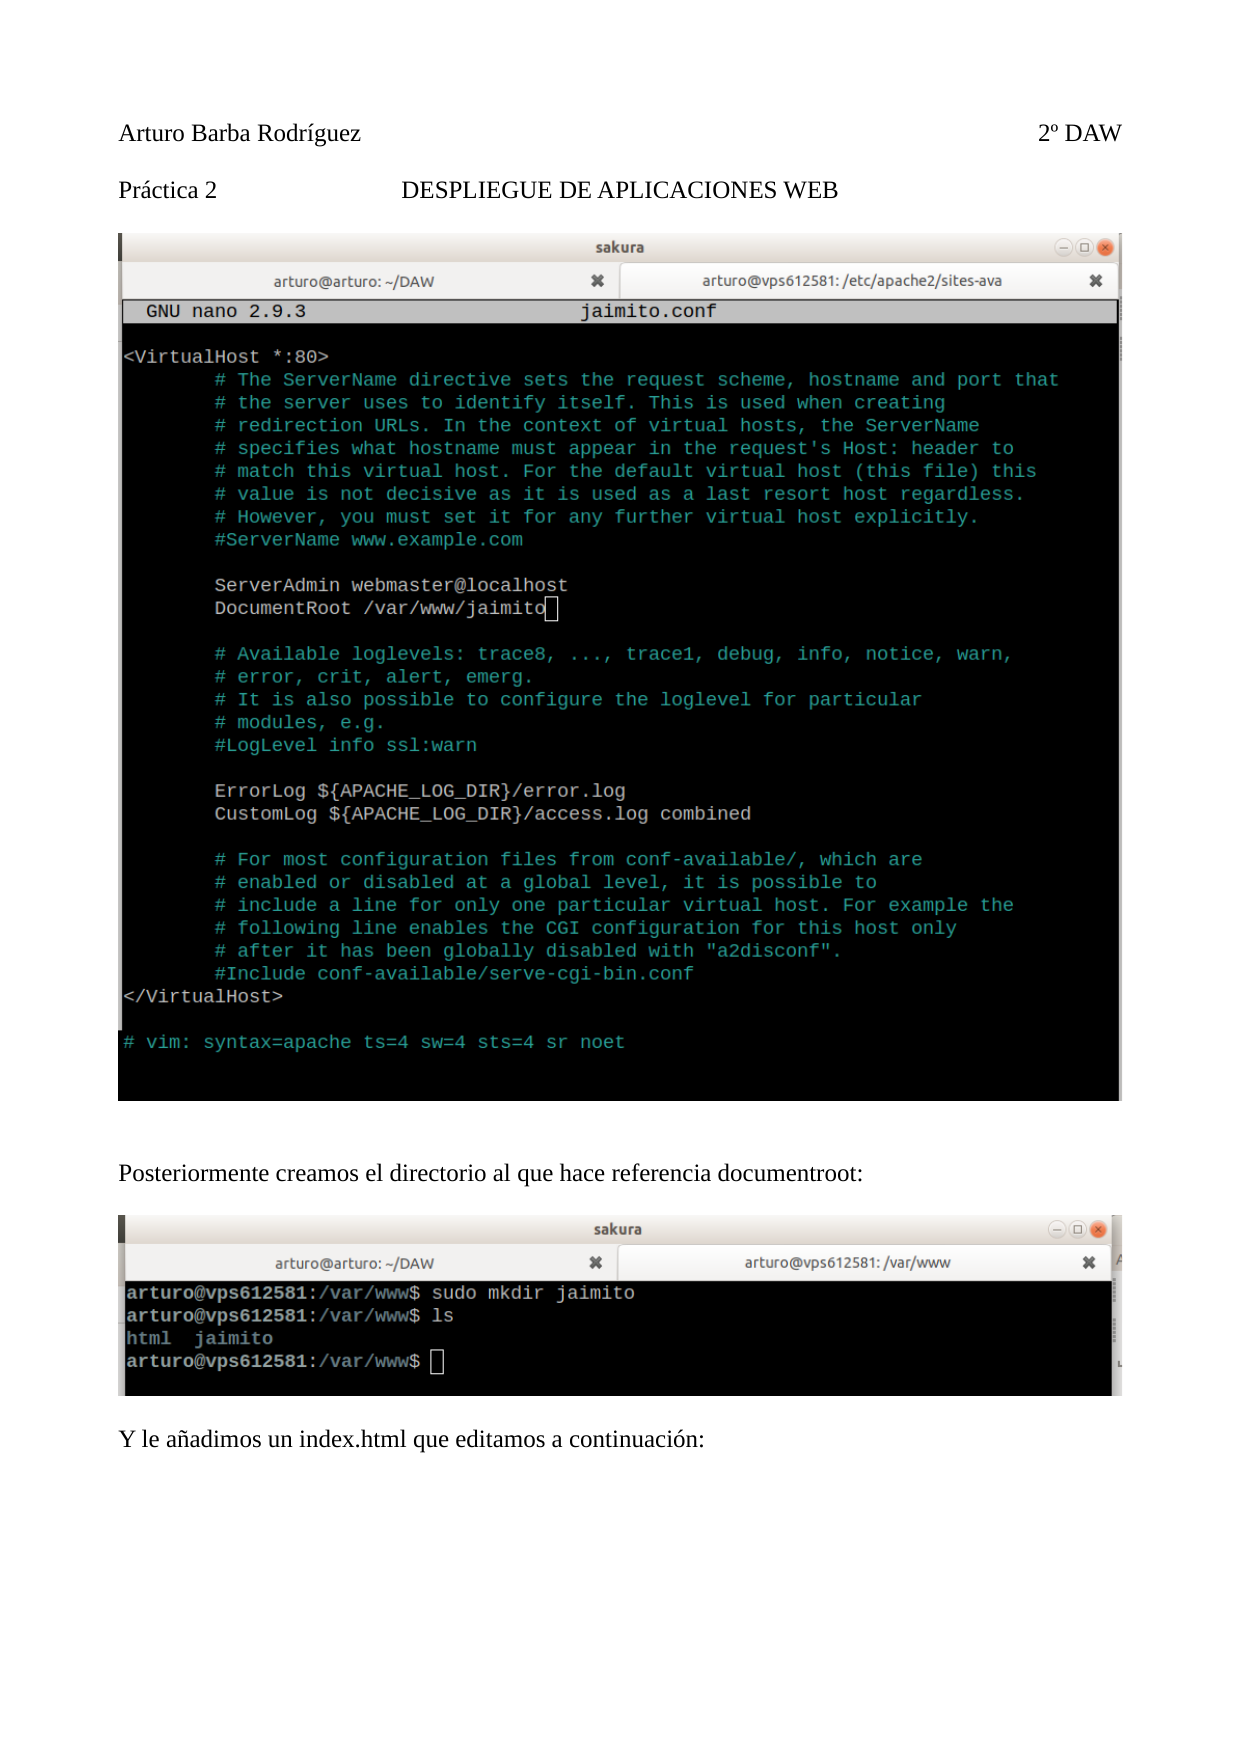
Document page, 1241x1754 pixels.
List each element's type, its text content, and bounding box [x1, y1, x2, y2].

picture [118, 233, 1123, 1101]
text Y le añadimos un index.html que editamos a continuación: [118, 1424, 1122, 1453]
text Posteriormente creamos el directorio al que hace referencia documentroot: [118, 1158, 1122, 1187]
picture [118, 1215, 1123, 1396]
